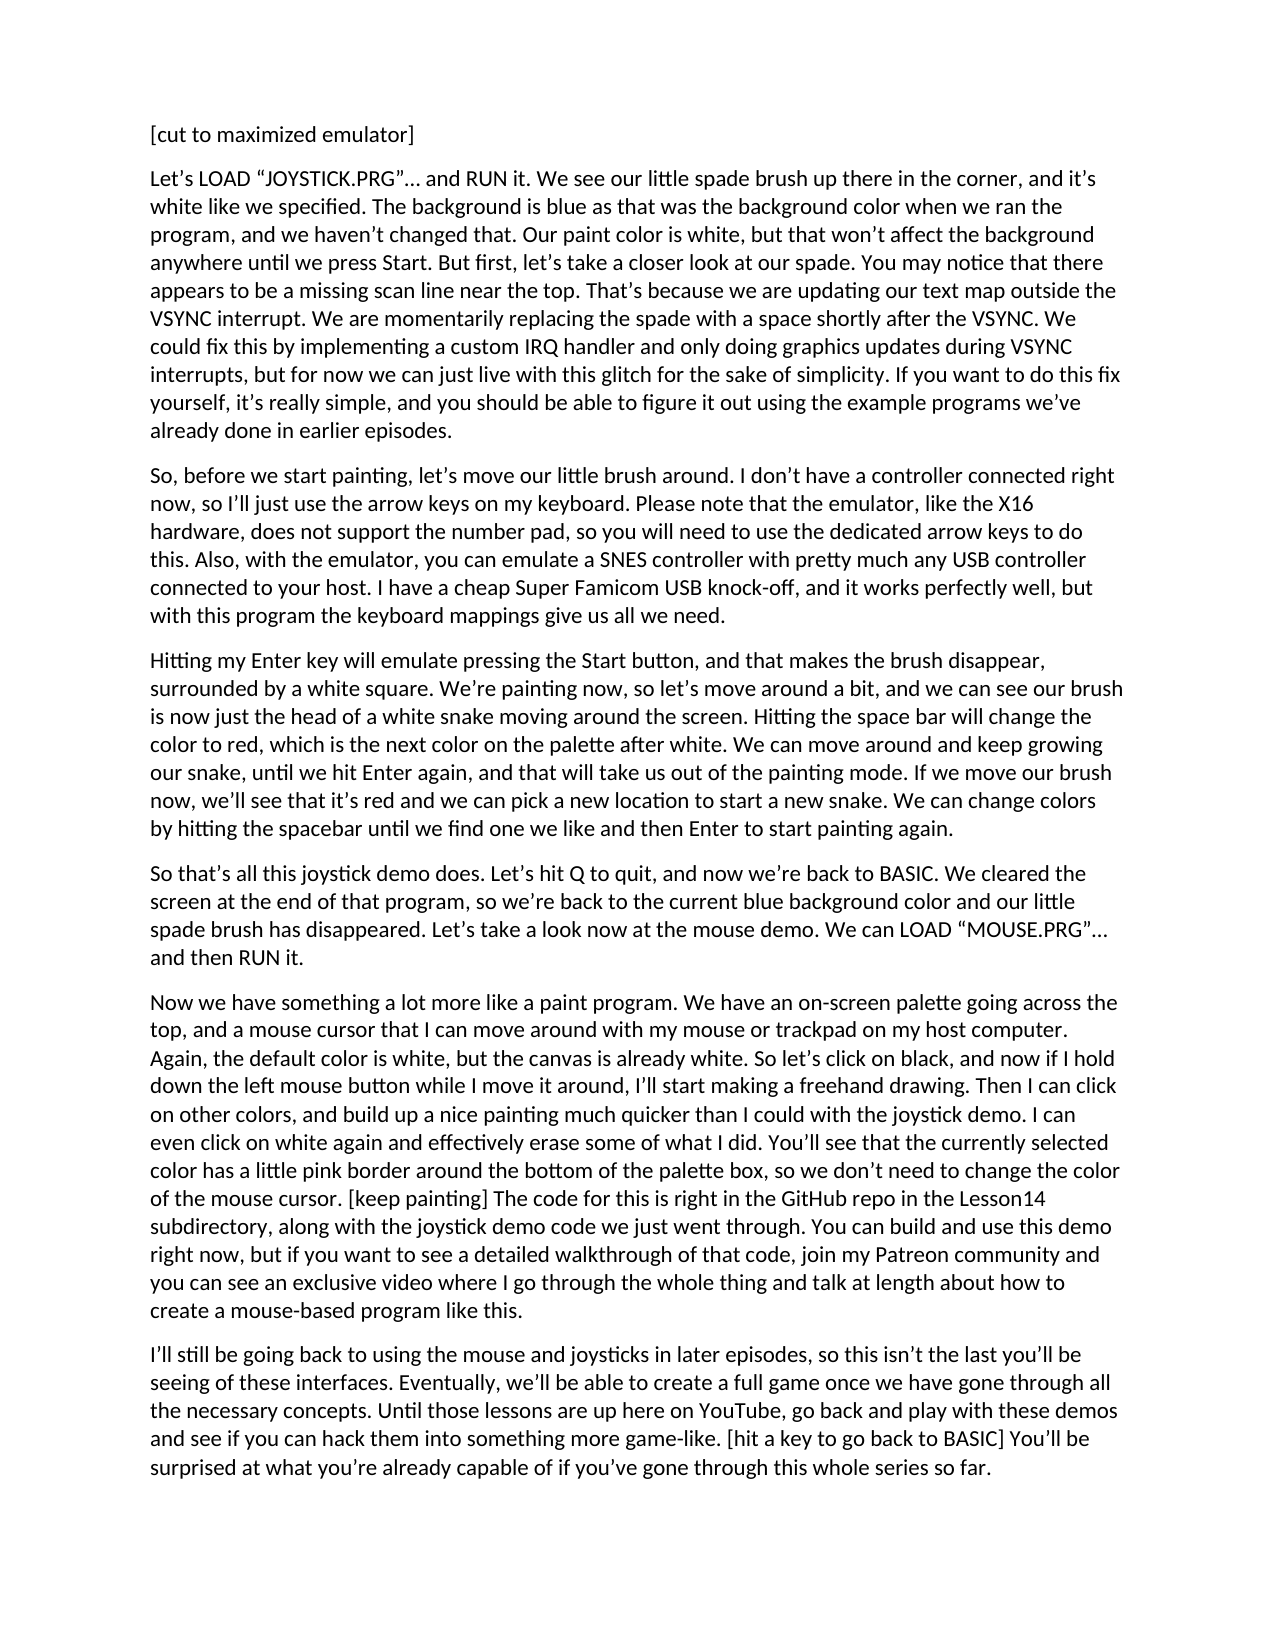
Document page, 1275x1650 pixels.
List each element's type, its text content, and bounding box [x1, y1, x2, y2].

text Now we have something a lot more like a paint program. We have an on-screen palette going across the top, and a mouse cursor that I can move around with my mouse or trackpad on my host computer. Again, the default color is white, but the canvas is already white. So let’s click on black, and now if I hold down the left mouse button while I move it around, I’ll start making a freehand drawing. Then I can click on other colors, and build up a nice painting much quicker than I could with the joystick demo. I can even click on white again and effectively erase some of what I did. You’ll see that the currently selected color has a little pink border around the bottom of the palette box, so we don’t need to change the color of the mouse cursor. [keep painting] The code for this is right in the GitHub repo in the Lesson14 subdirectory, along with the joystick demo code we just went through. You can build and use this demo right now, but if you want to see a detailed walkthrough of that code, join my Patreon community and you can see an exclusive video where I go through the whole thing and talk at length about how to create a mouse-based program like this. [150, 988, 1125, 1324]
text Let’s LOAD “JOYSTICK.PRG”… and RUN it. We see our little spade brush up there in the corner, and it’s white like we specified. The background is blue as that was the background color when we ran the program, and we haven’t changed that. Our paint color is white, but that won’t affect the background anywhere until we press Start. But first, let’s take a closer look at our spade. You may notice that there appears to be a missing scan line near the top. That’s because we are updating our text map outside the VSYNC interrupt. We are momentarily replacing the spade with a space shortly after the VSYNC. We could fix this by implementing a custom IRQ handler and only doing graphics updates during VSYNC interrupts, but for now we can just live with this glitch for the sake of simplicity. If you want to do this fix yourself, it’s really simple, and you should be able to figure it out using the example programs we’ve already done in earlier episodes. [150, 164, 1125, 444]
text I’ll still be going back to using the mouse and joysticks in later episodes, so this isn’t the last you’ll be seeing of these interfaces. Eventually, we’ll be able to create a full game once we have gone through all the necessary concepts. Until those lessons are up here on YouTube, go back and play with these demos and see if you can hack them into something more game-like. [hit a key to go back to BASIC] You’ll be surprised at what you’re already capable of if you’ve gone through this whole series so far. [150, 1341, 1125, 1481]
text So, before we start painting, let’s move our little brush around. I don’t have a controller connected right now, so I’ll just use the arrow keys on my keyboard. Please note that the emulator, like the X16 hardware, does not support the number pad, so you will need to use the dedicated arrow keys to do this. Also, with the emulator, you can emulate a SNES controller with pretty much any USB controller connected to your host. I have a cheap Super Famicom USB knock-off, and it works perfectly well, but with this program the keyboard mappings give us all we need. [150, 461, 1125, 629]
text Hitting my Enter key will emulate pressing the Start button, and that makes the brush disappear, surrounded by a white square. We’re painting now, so let’s move around a bit, and we can see our brush is now just the head of a white snake moving around the screen. Hitting the space bar will change the color to red, which is the next color on the palette after white. We can move around and keep growing our snake, until we hit Enter again, and that will take us out of the painting mode. If we move our brush now, we’ll see that it’s red and we can pick a new location to start a new snake. We can change colors by hitting the spacebar until we find one we like and then Enter to start painting again. [150, 646, 1125, 842]
text So that’s all this joystick demo does. Let’s hit Q to quit, and now we’re back to BASIC. We cleared the screen at the end of that program, so we’re back to the current blue background color and our little spade brush has disappeared. Let’s take a look now at the mouse demo. We can LOAD “MOUSE.PRG”… and then RUN it. [150, 859, 1125, 971]
text [cut to maximized emulator] [150, 120, 1125, 148]
